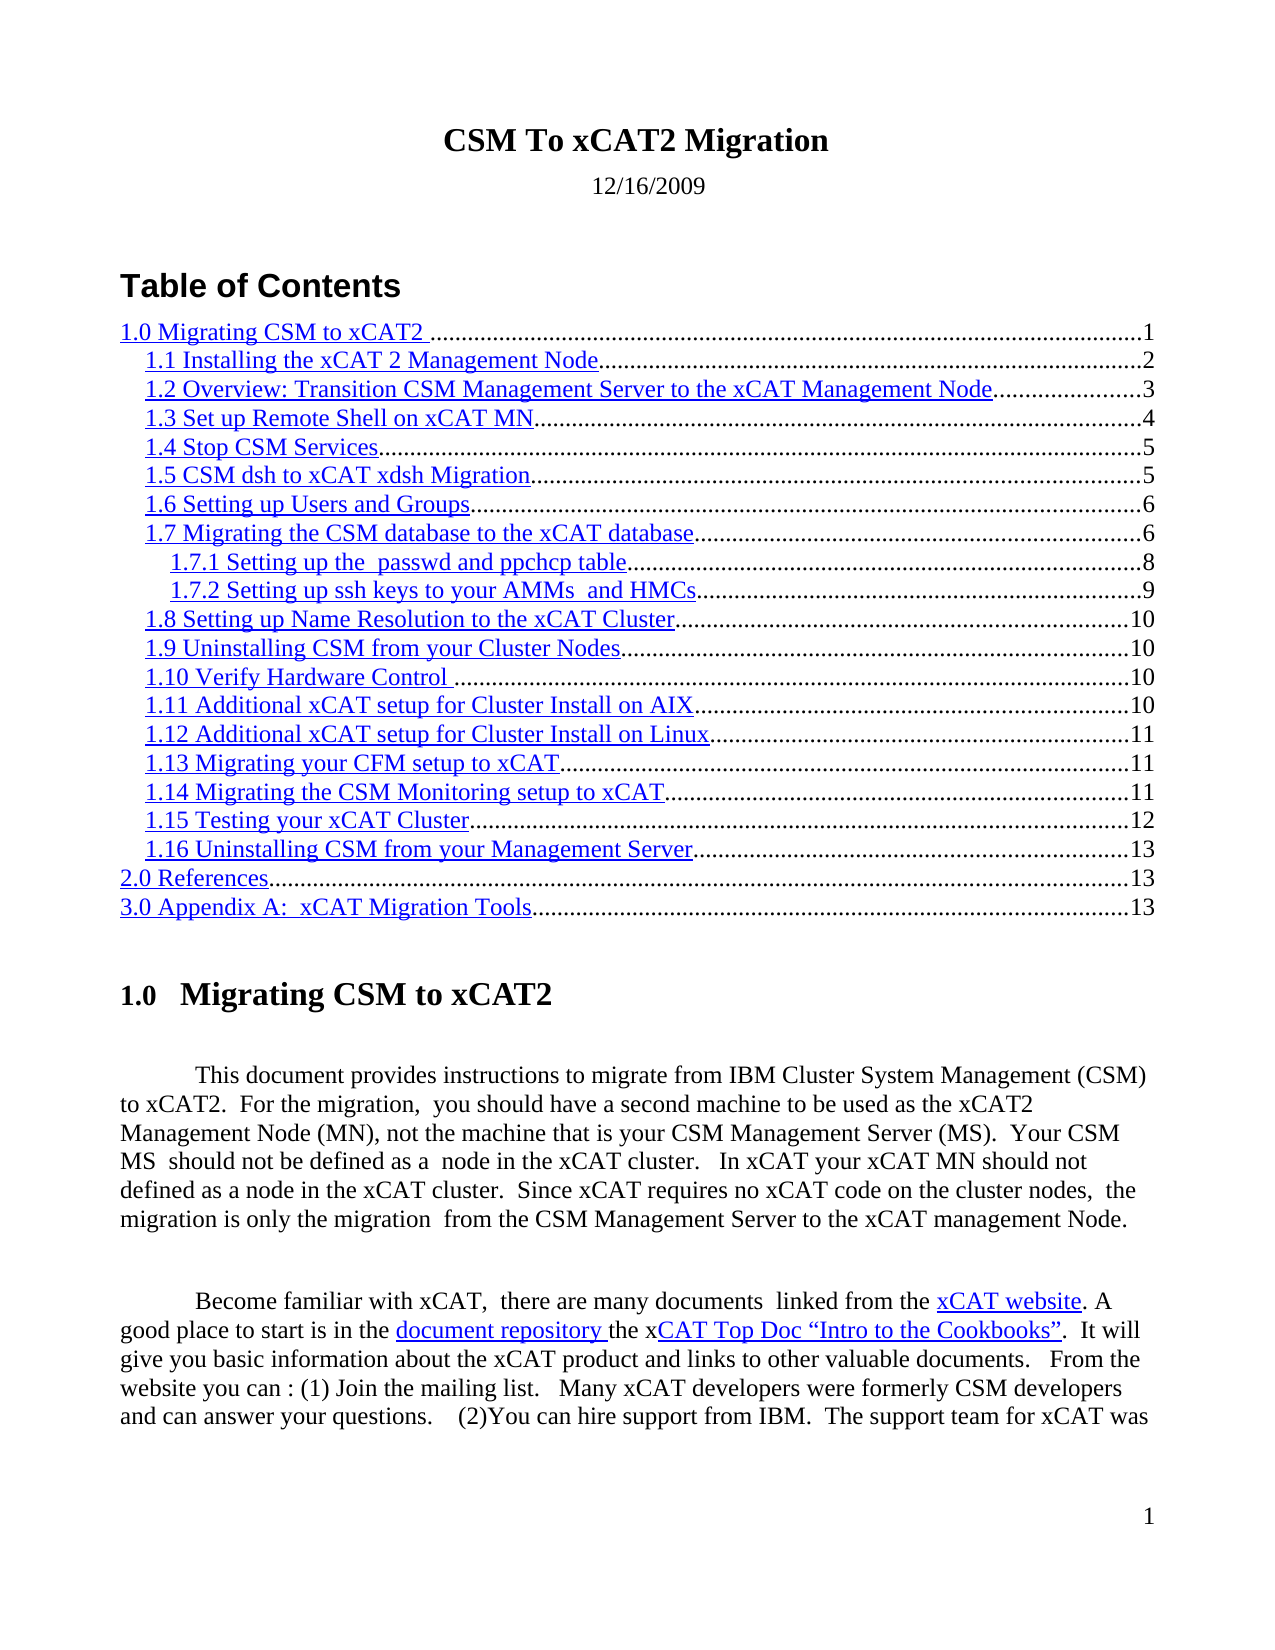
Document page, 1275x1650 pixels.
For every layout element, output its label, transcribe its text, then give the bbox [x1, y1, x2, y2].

text 1.16 Uninstalling CSM from your Management Server 13 [145, 834, 1155, 863]
text 1.2 Overview: Transition CSM Management Server to the xCAT Management Node 3 [145, 374, 1155, 403]
text 1.15 Testing your xCAT Cluster 12 [145, 806, 1155, 834]
text 1.0 Migrating CSM to xCAT2 1 [120, 317, 1155, 346]
text CSM To xCAT2 Migration [120, 120, 1155, 158]
text 1.9 Uninstalling CSM from your Cluster Nodes 10 [145, 633, 1155, 662]
text 1.11 Additional xCAT setup for Cluster Install on AIX 10 [145, 691, 1155, 719]
text 1.7 Migrating the CSM database to the xCAT database 6 [145, 518, 1155, 547]
text 1.13 Migrating your CFM setup to xCAT 11 [145, 748, 1155, 777]
text 1.12 Additional xCAT setup for Cluster Install on Linux 11 [145, 719, 1155, 748]
text 1.7.1 Setting up the passwd and ppchcp table 8 [170, 547, 1155, 576]
text 1.6 Setting up Users and Groups 6 [145, 489, 1155, 518]
text 1.5 CSM dsh to xCAT xdsh Migration 5 [145, 461, 1155, 489]
text 1.3 Set up Remote Shell on xCAT MN 4 [145, 403, 1155, 432]
text 1.14 Migrating the CSM Monitoring setup to xCAT 11 [145, 777, 1155, 806]
text This document provides instructions to migrate from IBM Cluster System Management (CSM) to xCAT2. For the migration, you should have a second machine to be used as the xCAT2 Management Node (MN), not the machine that is your CSM Management Server (MS). Your CSM MS should not be defined as a node in the xCAT cluster. In xCAT your xCAT MN should not defined as a node in the xCAT cluster. Since xCAT requires no xCAT code on the cluster nodes, the migration is only the migration from the CSM Management Server to the xCAT management Node. [120, 1060, 1155, 1233]
subtitle Migrating CSM to xCAT2 [120, 974, 1155, 1013]
text 12/16/2009 [120, 171, 1155, 199]
text 2.0 References 13 [120, 863, 1155, 892]
text 1.7.2 Setting up ssh keys to your AMMs and HMCs 9 [170, 576, 1155, 604]
text 1.10 Verify Hardware Control 10 [145, 662, 1155, 691]
text 1.4 Stop CSM Services 5 [145, 432, 1155, 461]
text 1.8 Setting up Name Resolution to the xCAT Cluster 10 [145, 604, 1155, 633]
subtitle Table of Contents [120, 266, 1155, 304]
text 1.1 Installing the xCAT 2 Management Node 2 [145, 346, 1155, 374]
text Become familiar with xCAT, there are many documents linked from the xCAT website. A good place to start is in the document repository the xCAT Top Doc “Intro to the Cookbooks”. It will give you basic information about the xCAT product and links to other valuable documents. From the website you can : (1) Join the mailing list. Many xCAT developers were formerly CSM developers and can answer your questions. (2)You can hire support from IBM. The support team for xCAT was [120, 1286, 1155, 1430]
text 3.0 Appendix A: xCAT Migration Tools 13 [120, 892, 1155, 921]
